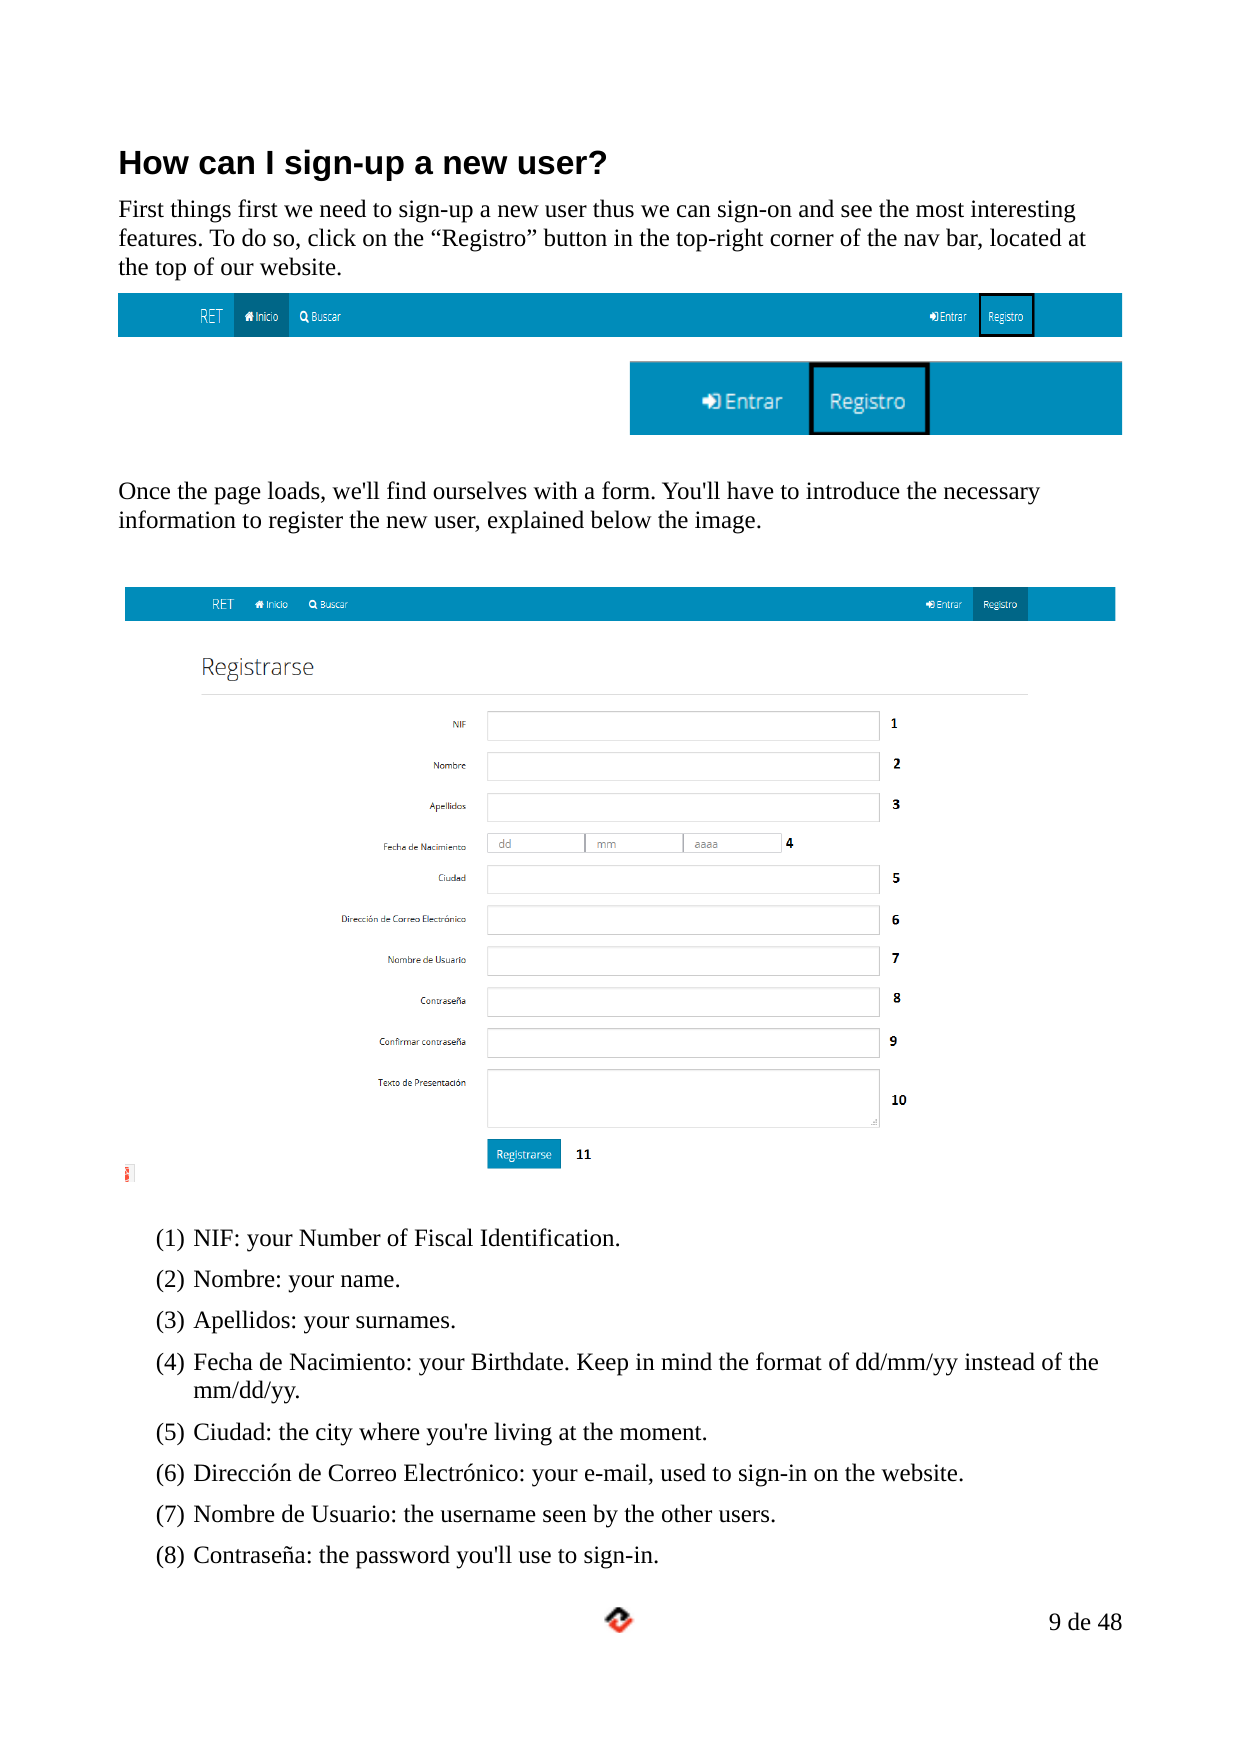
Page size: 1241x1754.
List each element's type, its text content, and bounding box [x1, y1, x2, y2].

list Apellidos: your surnames. [156, 1306, 1122, 1334]
list Contraseña: the password you'll use to sign-in. [156, 1541, 1122, 1569]
list Ciudad: the city where you're living at the moment. [156, 1417, 1122, 1446]
text Once the page loads, we'll find ourselves with a form. You'll have to introduce the necessary information to register the new user, explained below the image. [118, 476, 1122, 534]
list Dirección de Correo Electrónico: your e-mail, used to sign-in on the website. [156, 1458, 1122, 1487]
subtitle How can I sign-up a new user? [118, 143, 1122, 182]
list Nombre de Usuario: the username seen by the other users. [156, 1499, 1122, 1528]
list Fecha de Nacimiento: your Birthdate. Keep in mind the format of dd/mm/yy instead of the mm/dd/yy. [156, 1347, 1122, 1404]
text First things first we need to sign-up a new user thus we can sign-on and see the most interesting features. To do so, click on the “Registro” button in the top-right corner of the nav bar, located at the top of our website. [118, 194, 1122, 281]
list NIF: your Number of Fiscal Identification. [156, 1223, 1122, 1252]
list Nombre: your name. [156, 1264, 1122, 1293]
